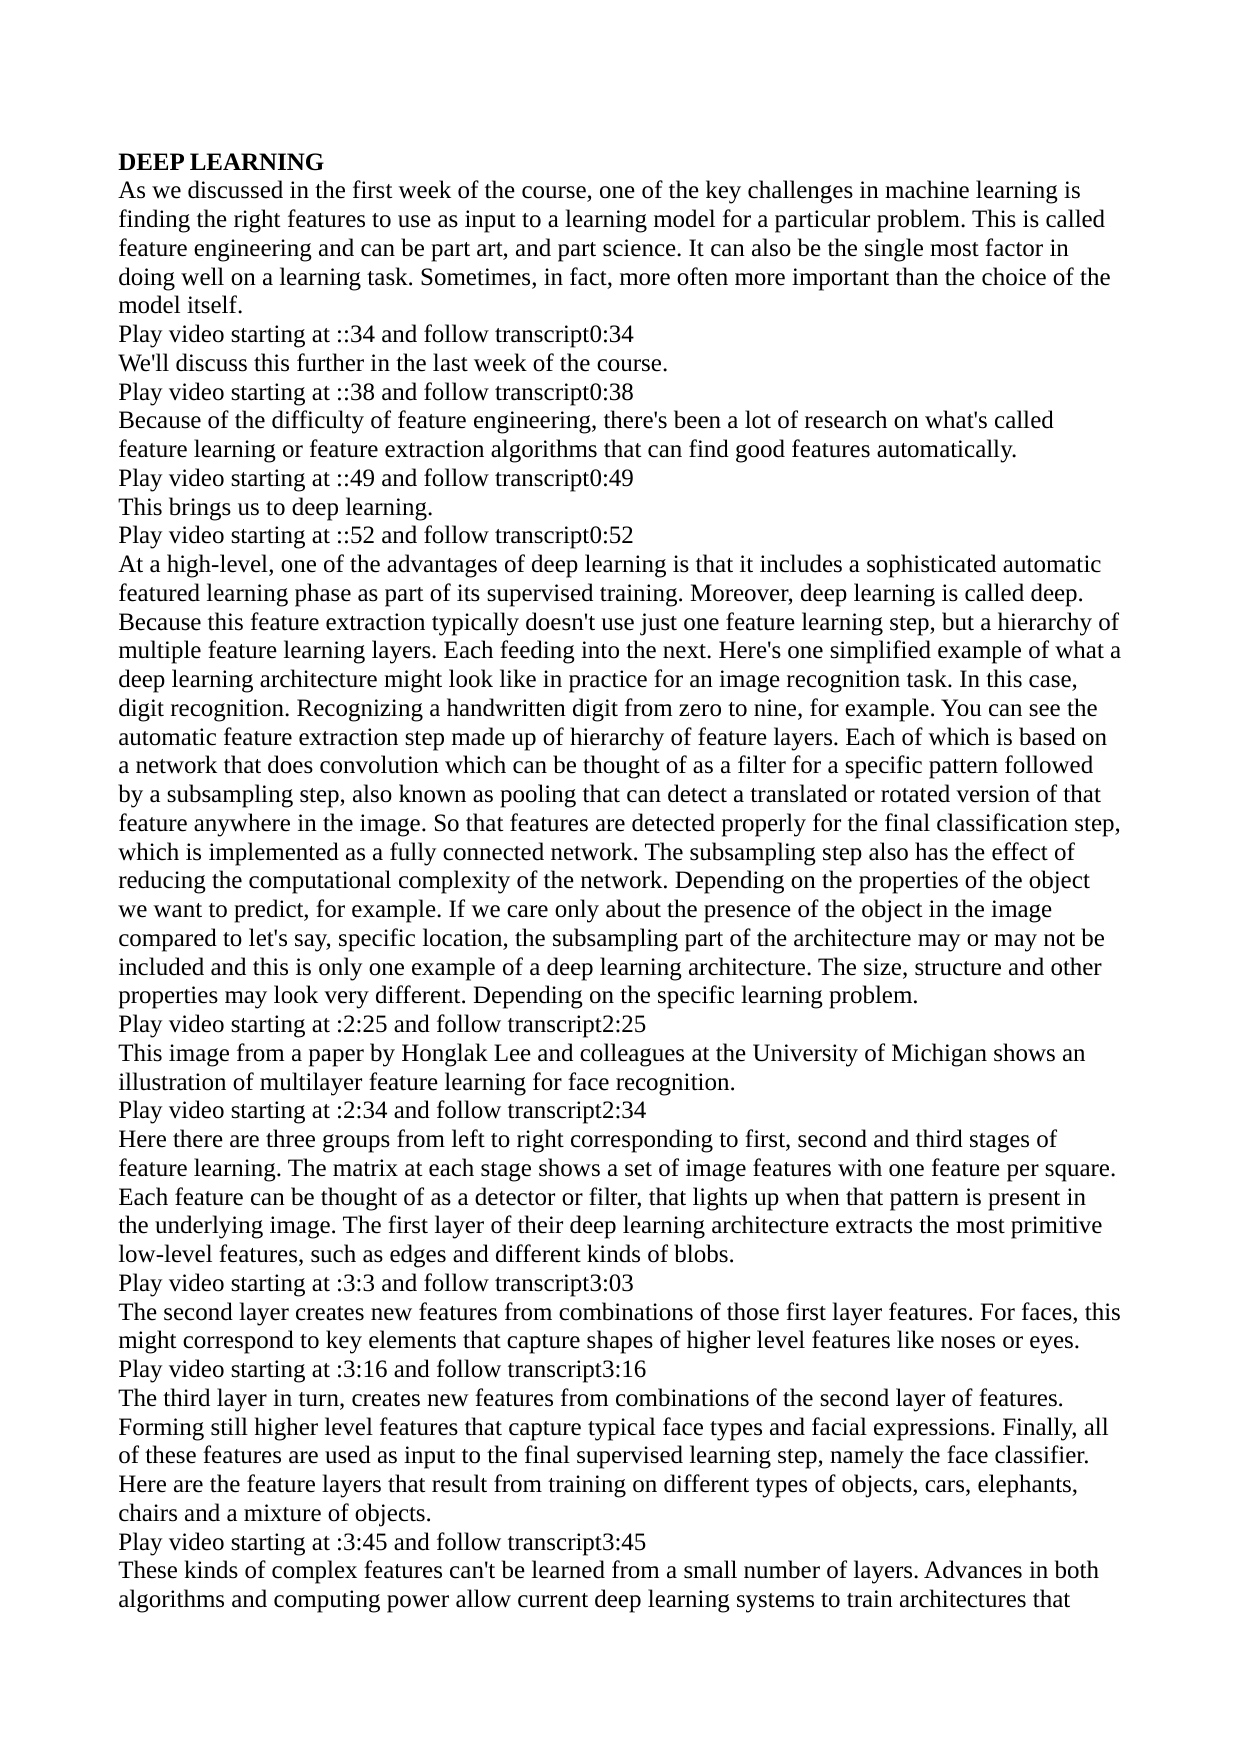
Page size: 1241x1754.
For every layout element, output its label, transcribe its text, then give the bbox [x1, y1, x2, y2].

text Play video starting at :3:45 and follow transcript3:45 [118, 1527, 1122, 1556]
text This image from a paper by Honglak Lee and colleagues at the University of Michigan shows an illustration of multilayer feature learning for face recognition. [118, 1038, 1122, 1096]
text Play video starting at ::52 and follow transcript0:52 [118, 521, 1122, 549]
text These kinds of complex features can't be learned from a small number of layers. Advances in both algorithms and computing power allow current deep learning systems to train architectures that [118, 1556, 1122, 1613]
text We'll discuss this further in the last week of the course. [118, 348, 1122, 377]
text Play video starting at ::38 and follow transcript0:38 [118, 377, 1122, 406]
text The third layer in turn, creates new features from combinations of the second layer of features. Forming still higher level features that capture typical face types and facial expressions. Finally, all of these features are used as input to the final supervised learning step, namely the face classifier. Here are the feature layers that result from training on different types of objects, cars, elephants, chairs and a mixture of objects. [118, 1383, 1122, 1527]
text DEEP LEARNING [118, 147, 1122, 176]
text Play video starting at ::49 and follow transcript0:49 [118, 463, 1122, 492]
text Play video starting at :2:34 and follow transcript2:34 [118, 1096, 1122, 1124]
text At a high-level, one of the advantages of deep learning is that it includes a sophisticated automatic featured learning phase as part of its supervised training. Moreover, deep learning is called deep. Because this feature extraction typically doesn't use just one feature learning step, but a hierarchy of multiple feature learning layers. Each feeding into the next. Here's one simplified example of what a deep learning architecture might look like in practice for an image recognition task. In this case, digit recognition. Recognizing a handwritten digit from zero to nine, for example. You can see the automatic feature extraction step made up of hierarchy of feature layers. Each of which is based on a network that does convolution which can be thought of as a filter for a specific pattern followed by a subsampling step, also known as pooling that can detect a translated or rotated version of that feature anywhere in the image. So that features are detected properly for the final classification step, which is implemented as a fully connected network. The subsampling step also has the effect of reducing the computational complexity of the network. Depending on the properties of the object we want to predict, for example. If we care only about the presence of the object in the image compared to let's say, specific location, the subsampling part of the architecture may or may not be included and this is only one example of a deep learning architecture. The size, structure and other properties may look very different. Depending on the specific learning problem. [118, 549, 1122, 1009]
text Play video starting at ::34 and follow transcript0:34 [118, 319, 1122, 348]
text Because of the difficulty of feature engineering, there's been a lot of research on what's called feature learning or feature extraction algorithms that can find good features automatically. [118, 406, 1122, 463]
text As we discussed in the first week of the course, one of the key challenges in machine learning is finding the right features to use as input to a learning model for a particular problem. This is called feature engineering and can be part art, and part science. It can also be the single most factor in doing well on a learning task. Sometimes, in fact, more often more important than the choice of the model itself. [118, 176, 1122, 319]
text Play video starting at :2:25 and follow transcript2:25 [118, 1009, 1122, 1038]
text Play video starting at :3:3 and follow transcript3:03 [118, 1268, 1122, 1297]
text Here there are three groups from left to right corresponding to first, second and third stages of feature learning. The matrix at each stage shows a set of image features with one feature per square. Each feature can be thought of as a detector or filter, that lights up when that pattern is present in the underlying image. The first layer of their deep learning architecture extracts the most primitive low-level features, such as edges and different kinds of blobs. [118, 1124, 1122, 1268]
text The second layer creates new features from combinations of those first layer features. For faces, this might correspond to key elements that capture shapes of higher level features like noses or eyes. [118, 1297, 1122, 1354]
text Play video starting at :3:16 and follow transcript3:16 [118, 1354, 1122, 1383]
text This brings us to deep learning. [118, 492, 1122, 521]
